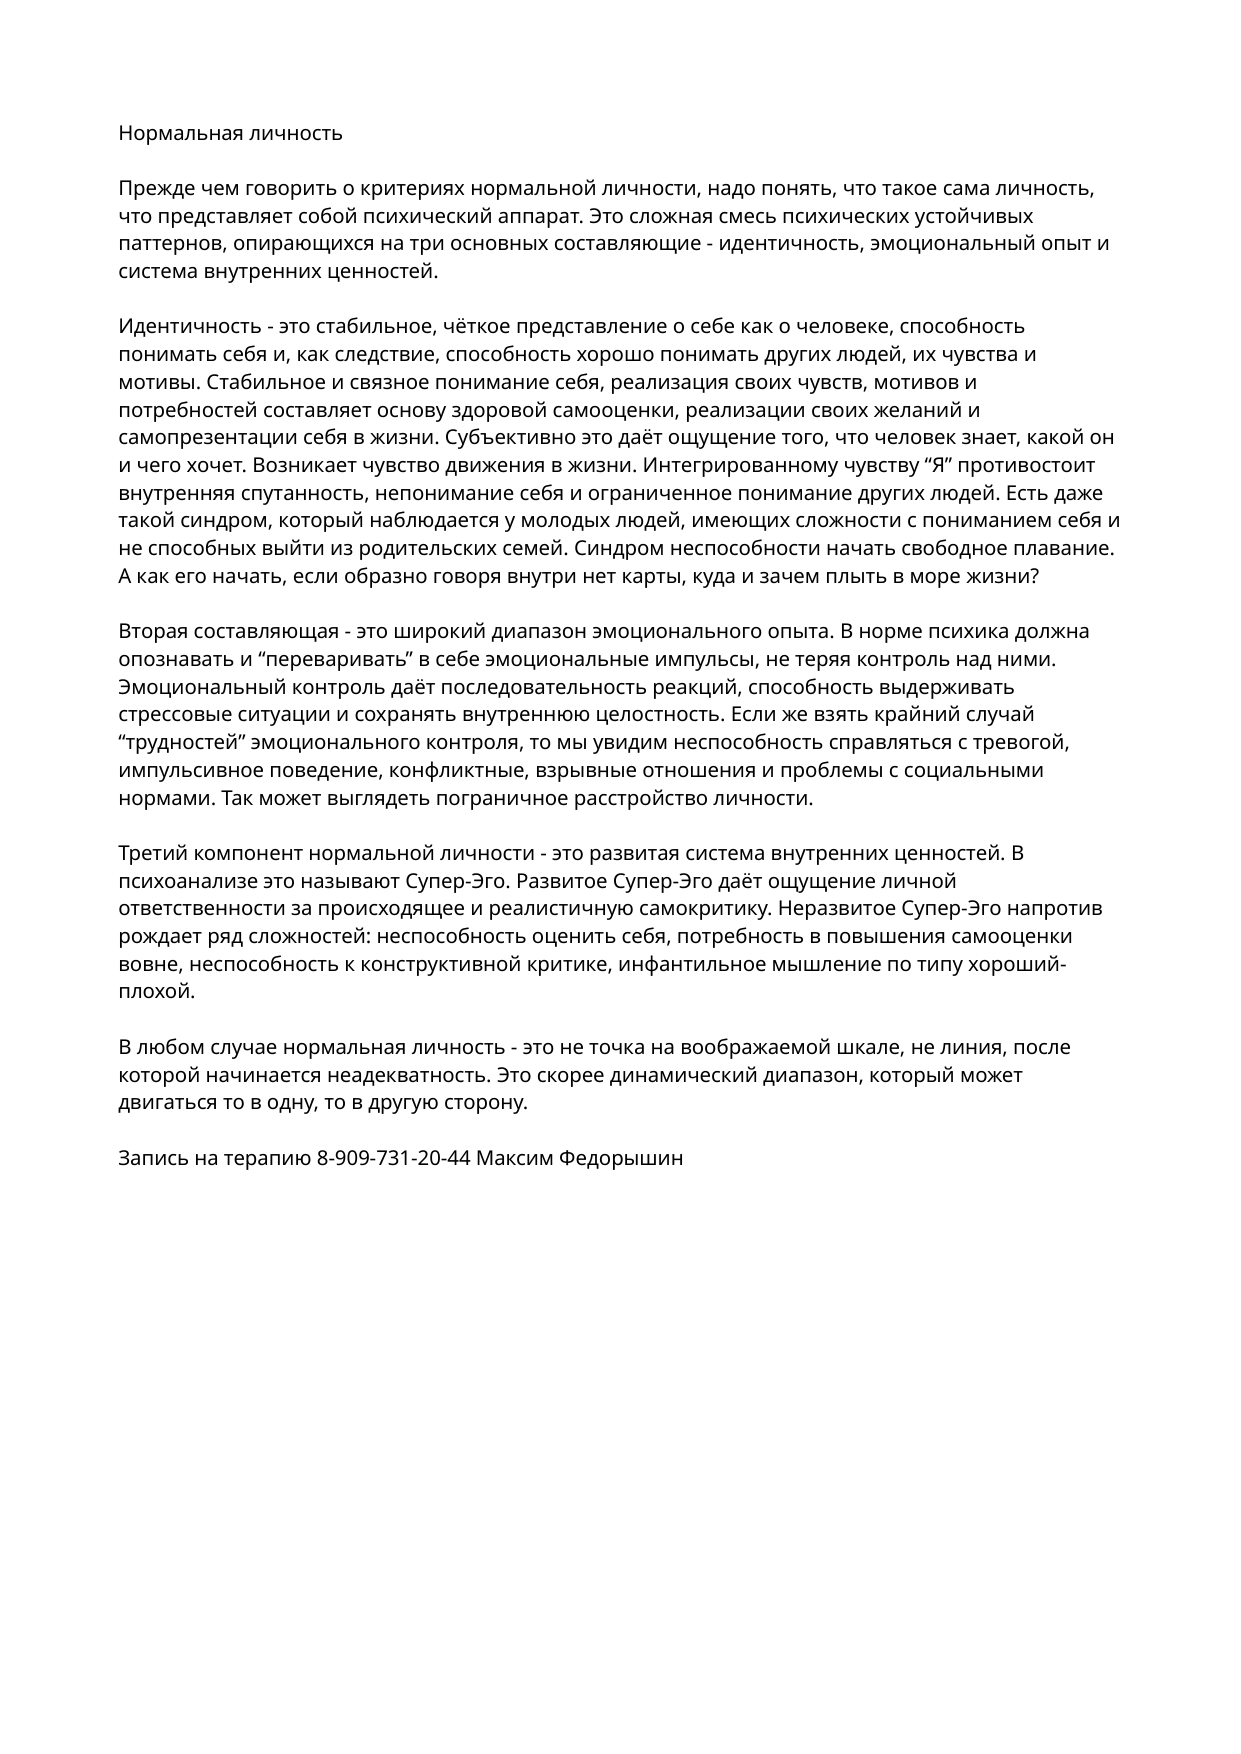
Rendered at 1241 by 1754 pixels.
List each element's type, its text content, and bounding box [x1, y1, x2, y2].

text Нормальная личность Прежде чем говорить о критериях нормальной личности, надо понять, что такое сама личность, что представляет собой психический аппарат. Это сложная смесь психических устойчивых паттернов, опирающихся на три основных составляющие - идентичность, эмоциональный опыт и система внутренних ценностей. Идентичность - это стабильное, чёткое представление о себе как о человеке, способность понимать себя и, как следствие, способность хорошо понимать других людей, их чувства и мотивы. Стабильное и связное понимание себя, реализация своих чувств, мотивов и потребностей составляет основу здоровой самооценки, реализации своих желаний и самопрезентации себя в жизни. Субъективно это даёт ощущение того, что человек знает, какой он и чего хочет. Возникает чувство движения в жизни. Интегрированному чувству “Я” противостоит внутренняя спутанность, непонимание себя и ограниченное понимание других людей. Есть даже такой синдром, который наблюдается у молодых людей, имеющих сложности с пониманием себя и не способных выйти из родительских семей. Синдром неспособности начать свободное плавание. А как его начать, если образно говоря внутри нет карты, куда и зачем плыть в море жизни? Вторая составляющая - это широкий диапазон эмоционального опыта. В норме психика должна опознавать и “переваривать” в себе эмоциональные импульсы, не теряя контроль над ними. Эмоциональный контроль даёт последовательность реакций, способность выдерживать стрессовые ситуации и сохранять внутреннюю целостность. Если же взять крайний случай “трудностей” эмоционального контроля, то мы увидим неспособность справляться с тревогой, импульсивное поведение, конфликтные, взрывные отношения и проблемы с социальными нормами. Так может выглядеть пограничное расстройство личности. Третий компонент нормальной личности - это развитая система внутренних ценностей. В психоанализе это называют Супер-Эго. Развитое Супер-Эго даёт ощущение личной ответственности за происходящее и реалистичную самокритику. Неразвитое Супер-Эго напротив рождает ряд сложностей: неспособность оценить себя, потребность в повышения самооценки вовне, неспособность к конструктивной критике, инфантильное мышление по типу хороший-плохой. В любом случае нормальная личность - это не точка на воображаемой шкале, не линия, после которой начинается неадекватность. Это скорее динамический диапазон, который может двигаться то в одну, то в другую сторону. Запись на терапию 8-909-731-20-44 Максим Федорышин [118, 118, 1122, 1171]
